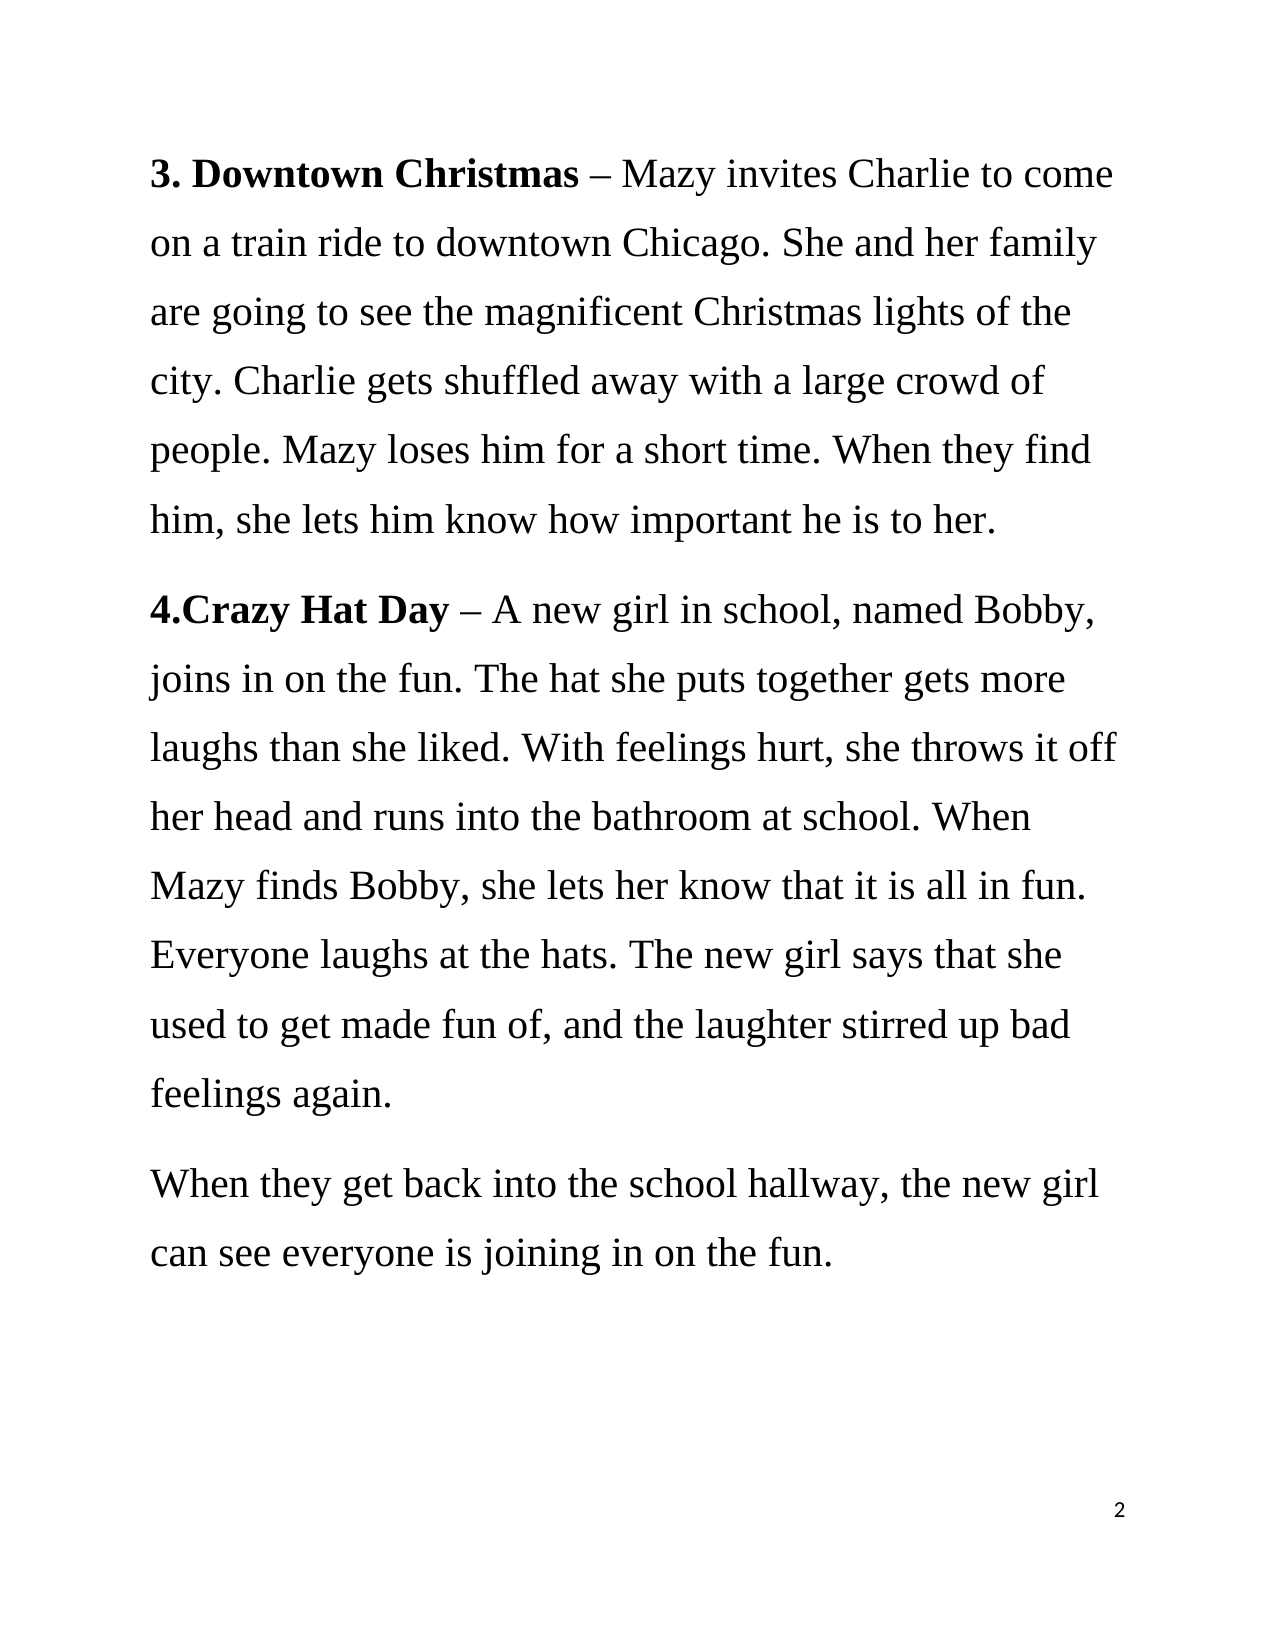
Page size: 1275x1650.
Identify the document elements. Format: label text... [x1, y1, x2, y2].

list 4.Crazy Hat Day – A new girl in school, named Bobby, joins in on the fun. The hat she puts together gets more laughs than she liked. With feelings hurt, she throws it off her head and runs into the bathroom at school. When Mazy finds Bobby, she lets her know that it is all in fun. Everyone laughs at the hats. The new girl says that she used to get made fun of, and the laughter stirred up bad feelings again. [150, 586, 1125, 1116]
list 3. Downtown Christmas – Mazy invites Charlie to come on a train ride to downtown Chicago. She and her family are going to see the magnificent Christmas lights of the city. Charlie gets shuffled away with a large crowd of people. Mazy loses him for a short time. When they find him, she lets him know how important he is to her. [150, 150, 1125, 542]
list When they get back into the school hallway, the new girl can see everyone is joining in on the fun. [150, 1160, 1125, 1275]
